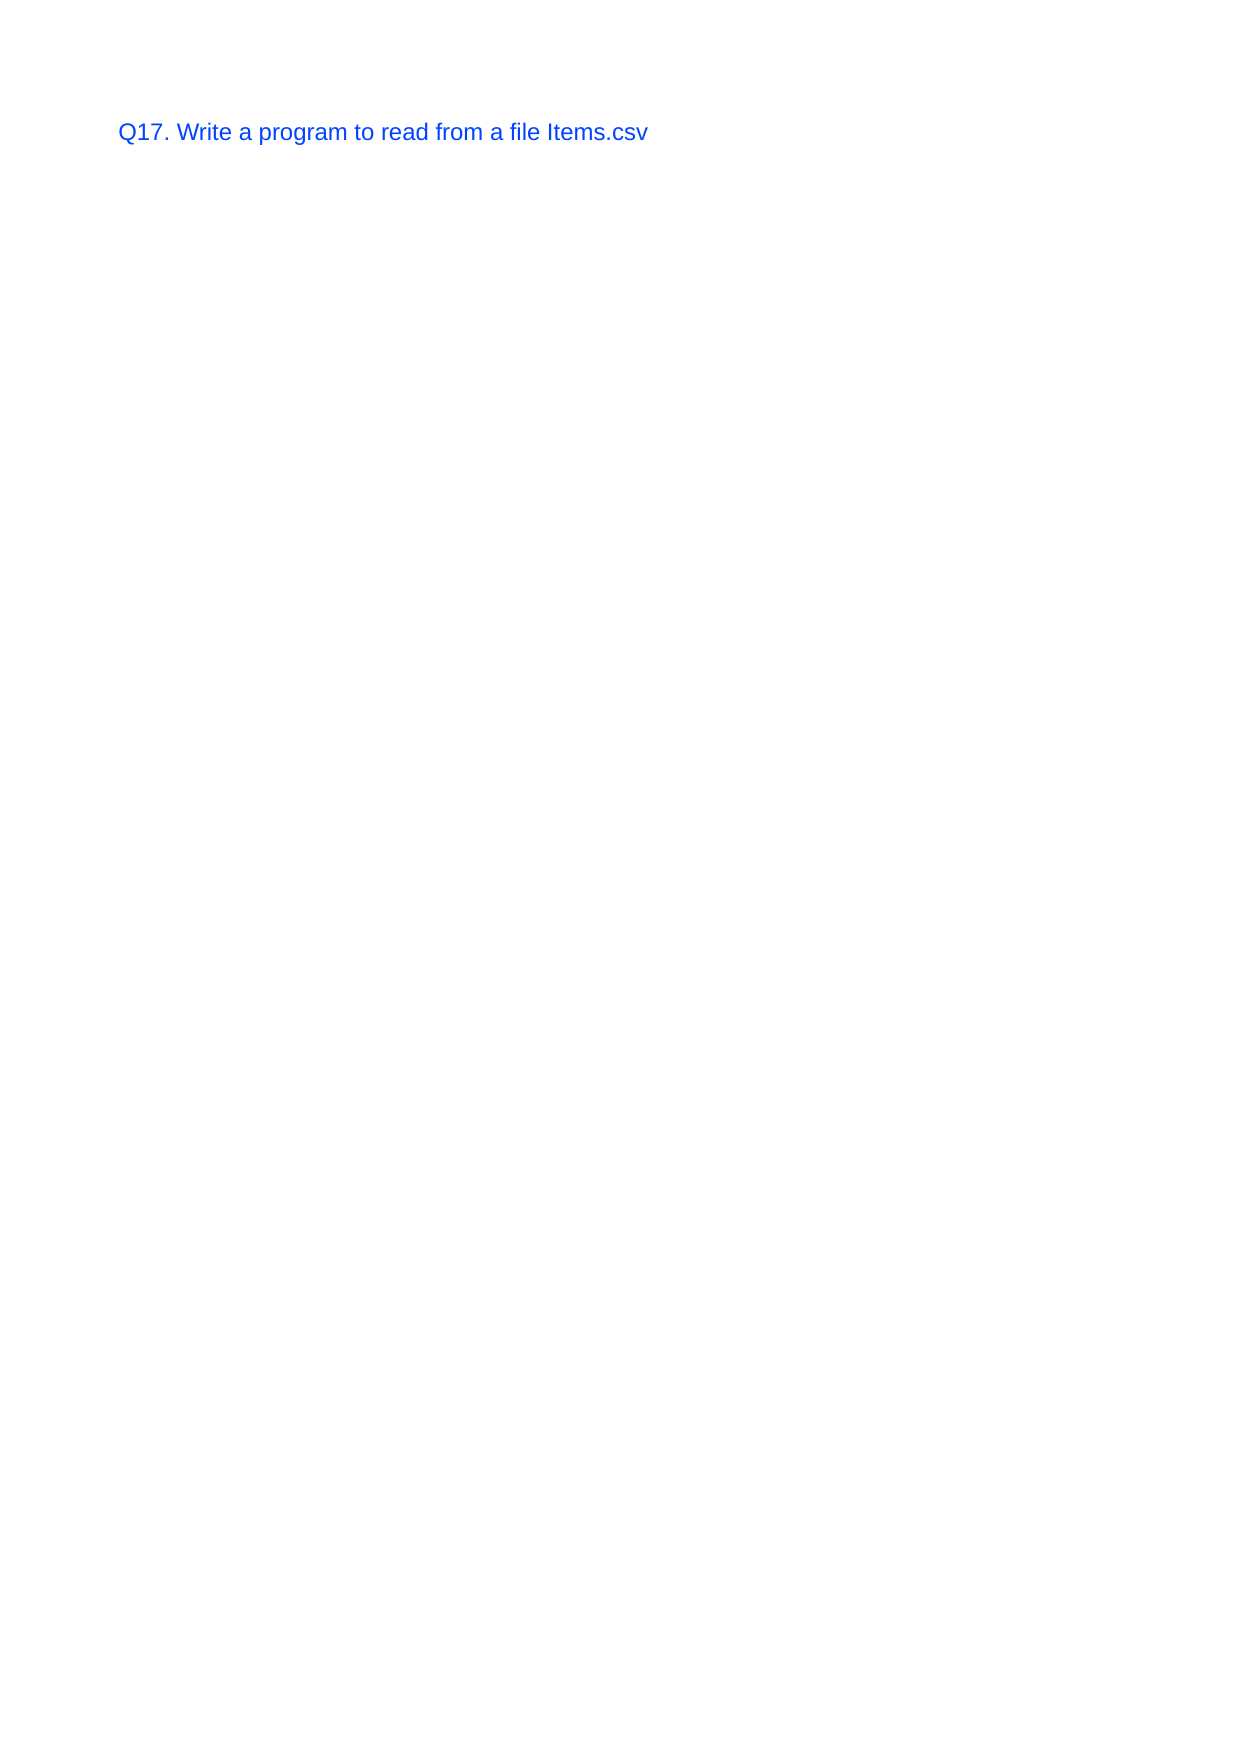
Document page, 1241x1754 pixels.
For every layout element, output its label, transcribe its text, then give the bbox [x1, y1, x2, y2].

text Q17. Write a program to read from a file Items.csv [118, 118, 1122, 146]
